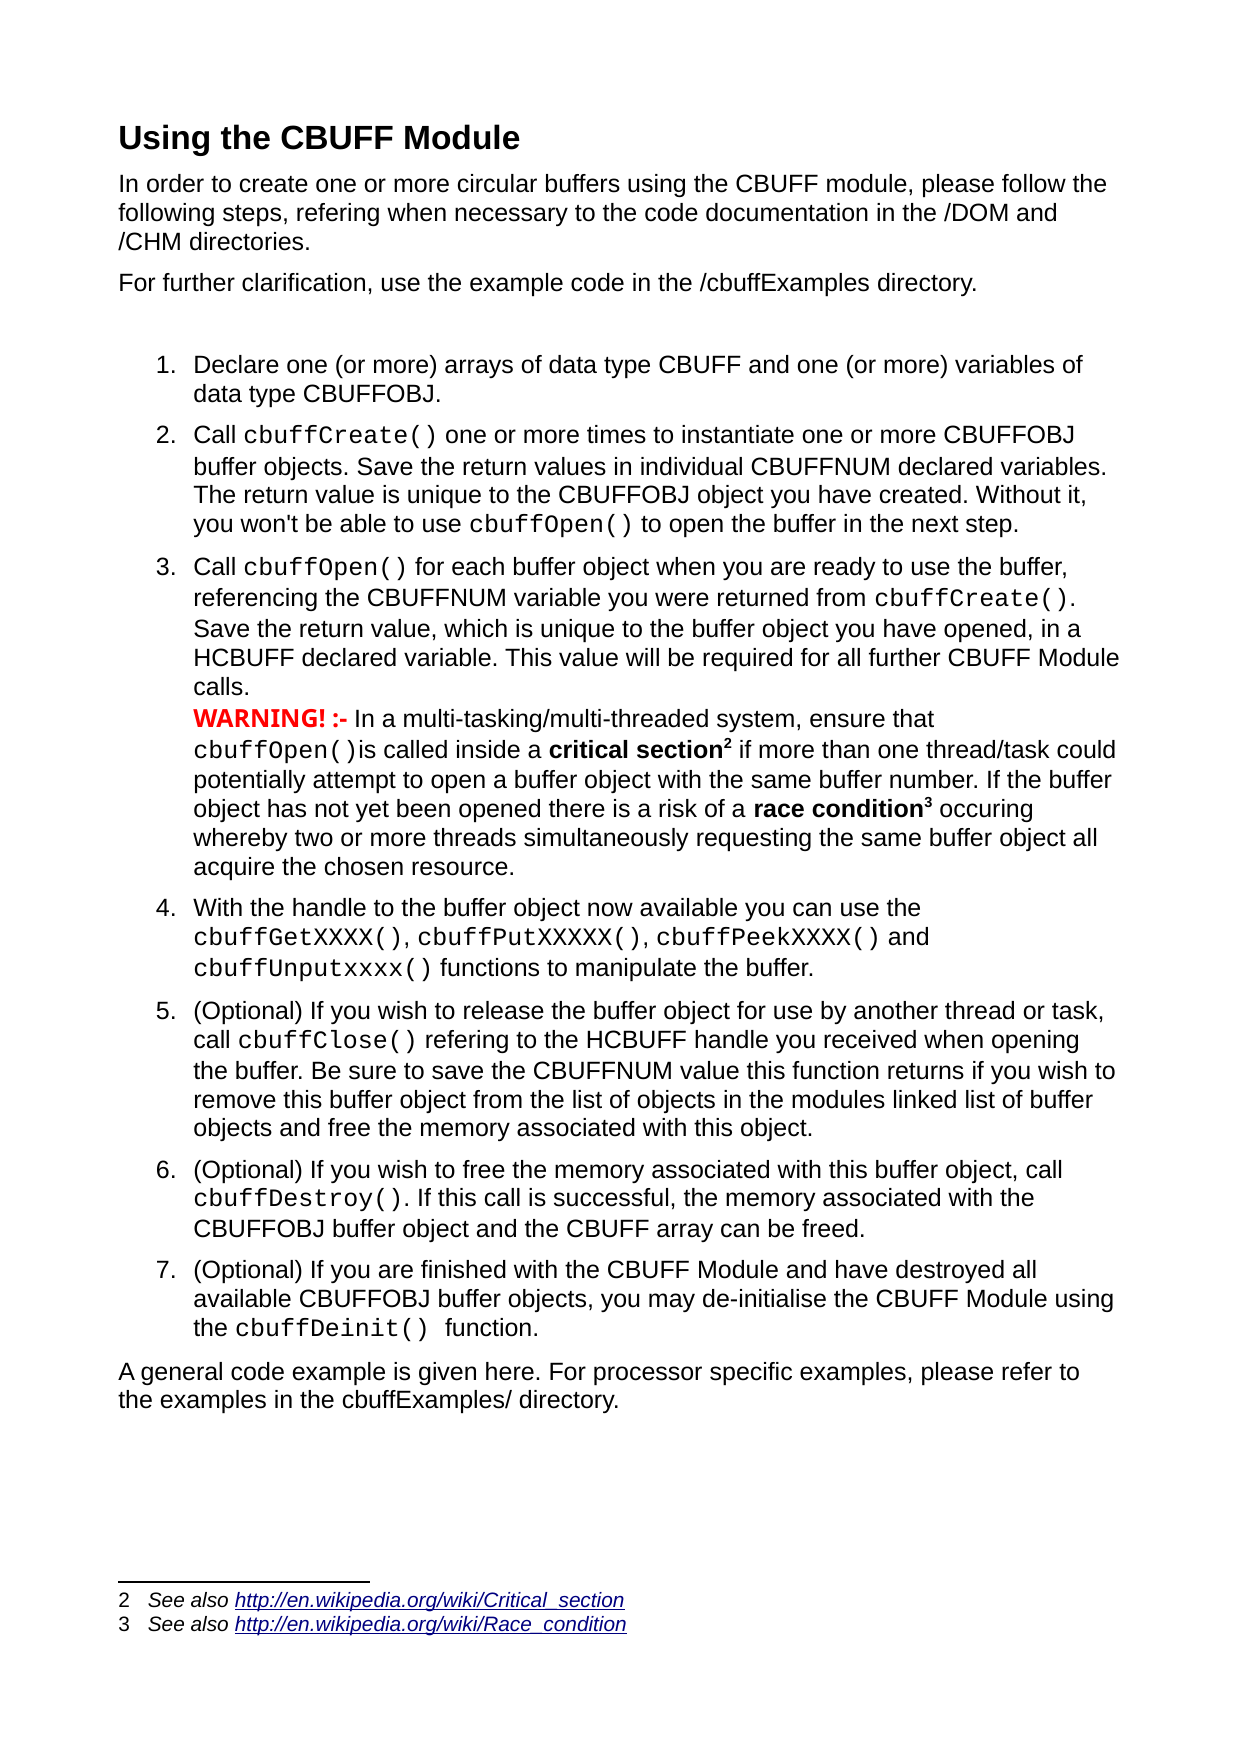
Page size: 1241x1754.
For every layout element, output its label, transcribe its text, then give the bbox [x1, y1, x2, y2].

list With the handle to the buffer object now available you can use the cbuffGetXXXX(), cbuffPutXXXXX(), cbuffPeekXXXX() and cbuffUnputxxxx() functions to manipulate the buffer. [156, 893, 1122, 984]
text In order to create one or more circular buffers using the CBUFF module, please follow the following steps, refering when necessary to the code documentation in the /DOM and /CHM directories. [118, 169, 1122, 256]
list (Optional) If you wish to free the memory associated with this buffer object, call cbuffDestroy(). If this call is successful, the memory associated with the CBUFFOBJ buffer object and the CBUFF array can be freed. [156, 1154, 1122, 1243]
list See also http://en.wikipedia.org/wiki/Race_condition [118, 1612, 1122, 1636]
list Call cbuffOpen() for each buffer object when you are ready to use the buffer, referencing the CBUFFNUM variable you were returned from cbuffCreate(). Save the return value, which is unique to the buffer object you have opened, in a HCBUFF declared variable. This value will be required for all further CBUFF Module calls. WARNING! :- In a multi-tasking/multi-threaded system, ensure that cbuffOpen()is called inside a critical section if more than one thread/task could potentially attempt to open a buffer object with the same buffer number. If the buffer object has not yet been opened there is a risk of a race condition occuring whereby two or more threads simultaneously requesting the same buffer object all acquire the chosen resource. [156, 552, 1122, 881]
text For further clarification, use the example code in the /cbuffExamples directory. [118, 268, 1122, 297]
list Declare one (or more) arrays of data type CBUFF and one (or more) variables of data type CBUFFOBJ. [156, 351, 1122, 408]
list (Optional) If you wish to release the buffer object for use by another thread or task, call cbuffClose() refering to the HCBUFF handle you received when opening the buffer. Be sure to save the CBUFFNUM value this function returns if you wish to remove this buffer object from the list of objects in the modules linked list of buffer objects and free the memory associated with this object. [156, 996, 1122, 1142]
list (Optional) If you are finished with the CBUFF Module and have destroyed all available CBUFFOBJ buffer objects, you may de-initialise the CBUFF Module using the cbuffDeinit() function. [156, 1256, 1122, 1344]
text A general code example is given here. For processor specific examples, please refer to the examples in the cbuffExamples/ directory. [118, 1356, 1122, 1414]
list Call cbuffCreate() one or more times to instantiate one or more CBUFFOBJ buffer objects. Save the return values in individual CBUFFNUM declared variables. The return value is unique to the CBUFFOBJ object you have created. Without it, you won't be able to use cbuffOpen() to open the buffer in the next step. [156, 421, 1122, 540]
list See also http://en.wikipedia.org/wiki/Critical_section [118, 1588, 1122, 1612]
subtitle Using the CBUFF Module [118, 118, 1122, 157]
